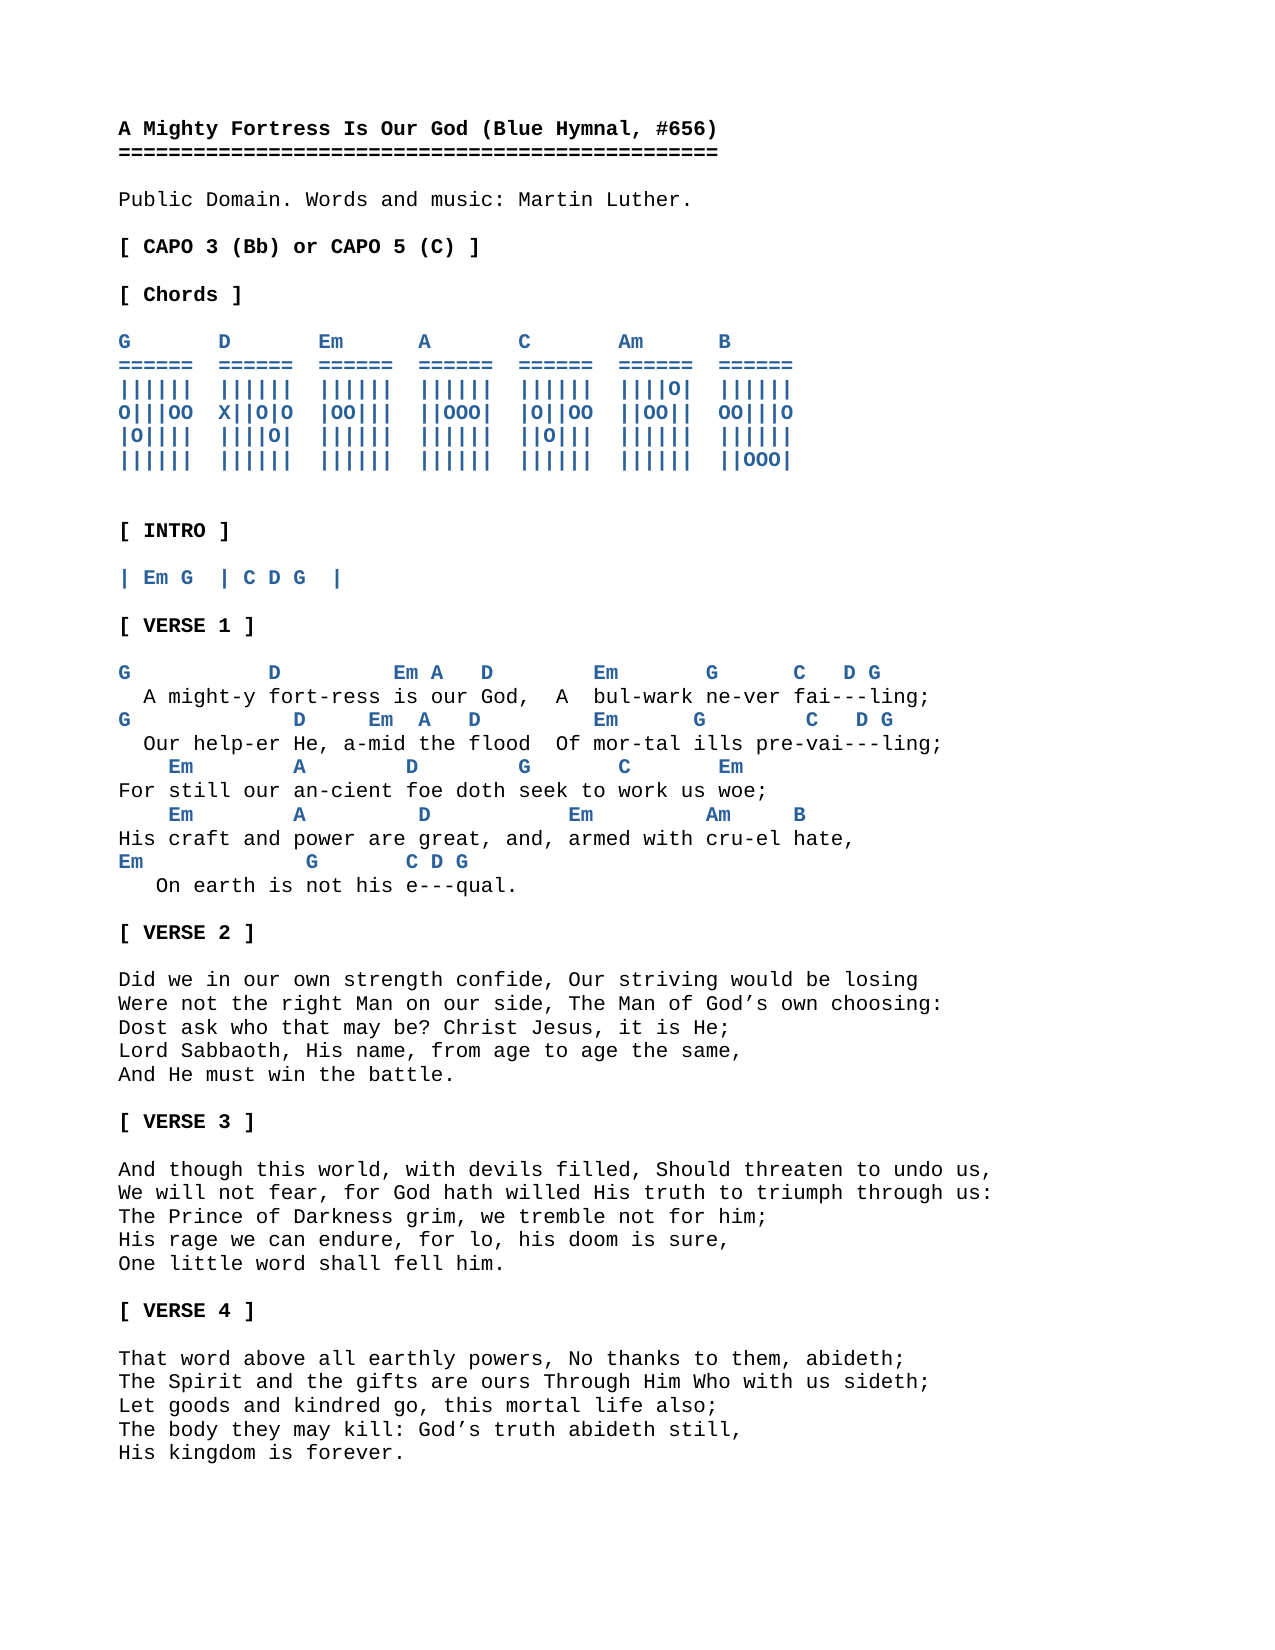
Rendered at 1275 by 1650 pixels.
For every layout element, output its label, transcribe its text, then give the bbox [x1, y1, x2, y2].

text |||||| |||||| |||||| |||||| |||||| ||||O| |||||| [118, 378, 1157, 402]
text That word above all earthly powers, No thanks to them, abideth; [118, 1348, 1157, 1371]
text Em A D Em Am B [118, 804, 1157, 827]
text The Prince of Darkness grim, we tremble not for him; [118, 1206, 1157, 1229]
text Em G C D G [118, 851, 1157, 875]
text [ VERSE 4 ] [118, 1300, 1157, 1324]
text Let goods and kindred go, this mortal life also; [118, 1395, 1157, 1419]
text [ INTRO ] [118, 520, 1157, 544]
text G D Em A C Am B [118, 331, 1157, 354]
text For still our an-cient foe doth seek to work us woe; [118, 780, 1157, 804]
text And though this world, with devils filled, Should threaten to undo us, [118, 1158, 1157, 1182]
text [ VERSE 3 ] [118, 1111, 1157, 1135]
text One little word shall fell him. [118, 1253, 1157, 1277]
text Dost ask who that may be? Christ Jesus, it is He; [118, 1017, 1157, 1040]
text [ CAPO 3 (Bb) or CAPO 5 (C) ] [118, 236, 1157, 260]
text [ Chords ] [118, 284, 1157, 307]
text |||||| |||||| |||||| |||||| |||||| |||||| ||OOO| [118, 449, 1157, 473]
text | Em G | C D G | [118, 567, 1157, 591]
text [ VERSE 2 ] [118, 922, 1157, 946]
text His rage we can endure, for lo, his doom is sure, [118, 1229, 1157, 1253]
text Were not the right Man on our side, The Man of God’s own choosing: [118, 993, 1157, 1017]
text |O|||| ||||O| |||||| |||||| ||O||| |||||| |||||| [118, 426, 1157, 449]
text Our help-er He, a-mid the flood Of mor-tal ills pre-vai---ling; [118, 733, 1157, 757]
text The Spirit and the gifts are ours Through Him Who with us sideth; [118, 1371, 1157, 1395]
text Lord Sabbaoth, His name, from age to age the same, [118, 1040, 1157, 1064]
text His kingdom is forever. [118, 1442, 1157, 1466]
text A might-y fort-ress is our God, A bul-wark ne-ver fai---ling; [118, 686, 1157, 709]
text Public Domain. Words and music: Martin Luther. [118, 189, 1157, 213]
text And He must win the battle. [118, 1064, 1157, 1088]
text G D Em A D Em G C D G [118, 662, 1157, 686]
text Did we in our own strength confide, Our striving would be losing [118, 969, 1157, 993]
text ====== ====== ====== ====== ====== ====== ====== [118, 354, 1157, 378]
text G D Em A D Em G C D G [118, 709, 1157, 733]
text His craft and power are great, and, armed with cru-el hate, [118, 827, 1157, 851]
text The body they may kill: God’s truth abideth still, [118, 1419, 1157, 1442]
text ================================================ [118, 142, 1157, 165]
text O|||OO X||O|O |OO||| ||OOO| |O||OO ||OO|| OO|||O [118, 402, 1157, 426]
text [ VERSE 1 ] [118, 615, 1157, 638]
text Em A D G C Em [118, 757, 1157, 780]
text A Mighty Fortress Is Our God (Blue Hymnal, #656) [118, 118, 1157, 142]
text On earth is not his e---qual. [118, 875, 1157, 898]
text We will not fear, for God hath willed His truth to triumph through us: [118, 1182, 1157, 1206]
